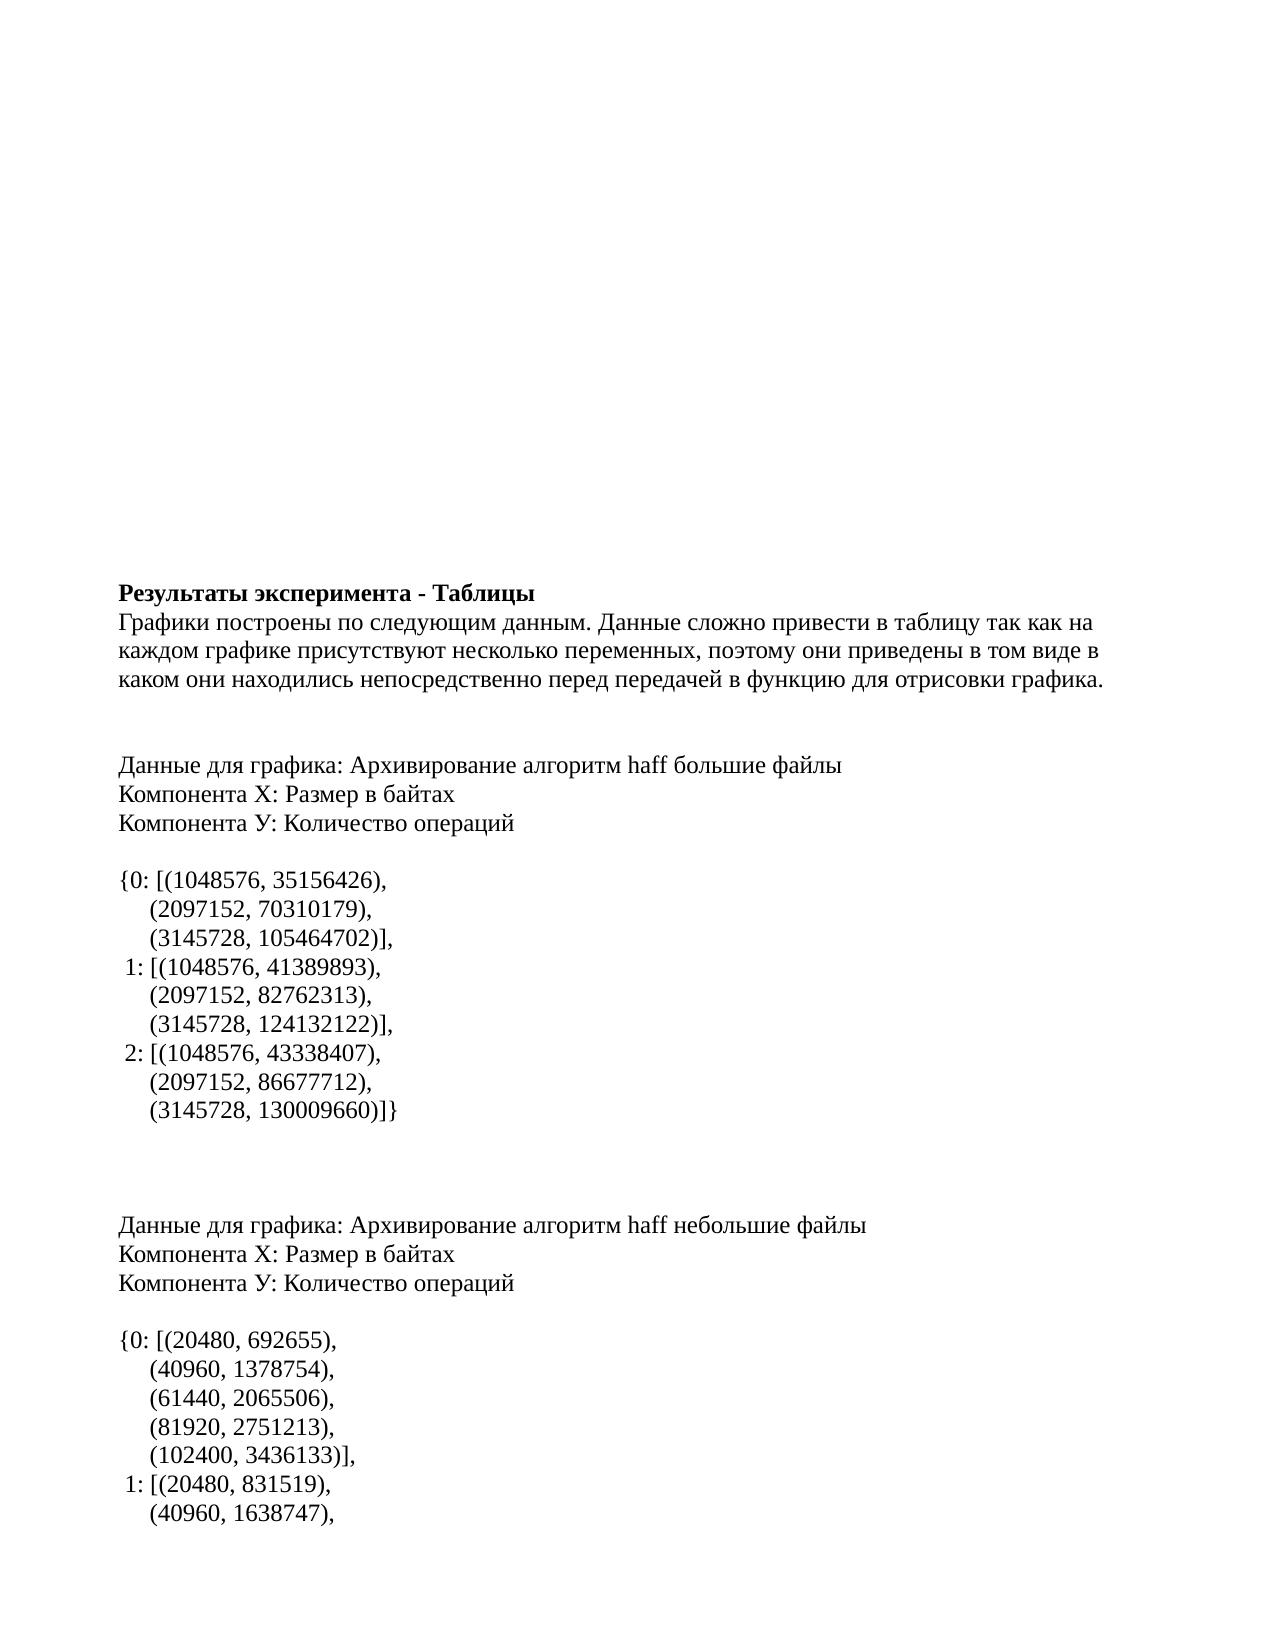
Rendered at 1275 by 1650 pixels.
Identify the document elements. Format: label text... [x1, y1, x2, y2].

text (2097152, 86677712), [118, 1067, 1157, 1096]
text (40960, 1638747), [118, 1498, 1157, 1527]
text 2: [(1048576, 43338407), [118, 1038, 1157, 1067]
text 1: [(1048576, 41389893), [118, 952, 1157, 981]
text Компонента Х: Размер в байтах [118, 779, 1157, 808]
text {0: [(20480, 692655), [118, 1326, 1157, 1354]
text (102400, 3436133)], [118, 1441, 1157, 1469]
text (81920, 2751213), [118, 1412, 1157, 1441]
text (2097152, 70310179), [118, 894, 1157, 923]
text Компонента У: Количество операций [118, 808, 1157, 837]
text Компонента Х: Размер в байтах [118, 1239, 1157, 1268]
text Графики построены по следующим данным. Данные сложно привести в таблицу так как на каждом графике присутствуют несколько переменных, поэтому они приведены в том виде в каком они находились непосредственно перед передачей в функцию для отрисовки графика. [118, 607, 1157, 693]
text Результаты эксперимента - Таблицы [118, 578, 1157, 607]
text {0: [(1048576, 35156426), [118, 866, 1157, 894]
text (3145728, 130009660)]} [118, 1096, 1157, 1124]
text Данные для графика: Архивирование алгоритм haff большие файлы [118, 751, 1157, 779]
text 1: [(20480, 831519), [118, 1469, 1157, 1498]
text (40960, 1378754), [118, 1354, 1157, 1383]
text (3145728, 105464702)], [118, 923, 1157, 952]
text (3145728, 124132122)], [118, 1009, 1157, 1038]
text Компонента У: Количество операций [118, 1268, 1157, 1297]
text (61440, 2065506), [118, 1383, 1157, 1412]
text Данные для графика: Архивирование алгоритм haff небольшие файлы [118, 1211, 1157, 1239]
text (2097152, 82762313), [118, 981, 1157, 1009]
